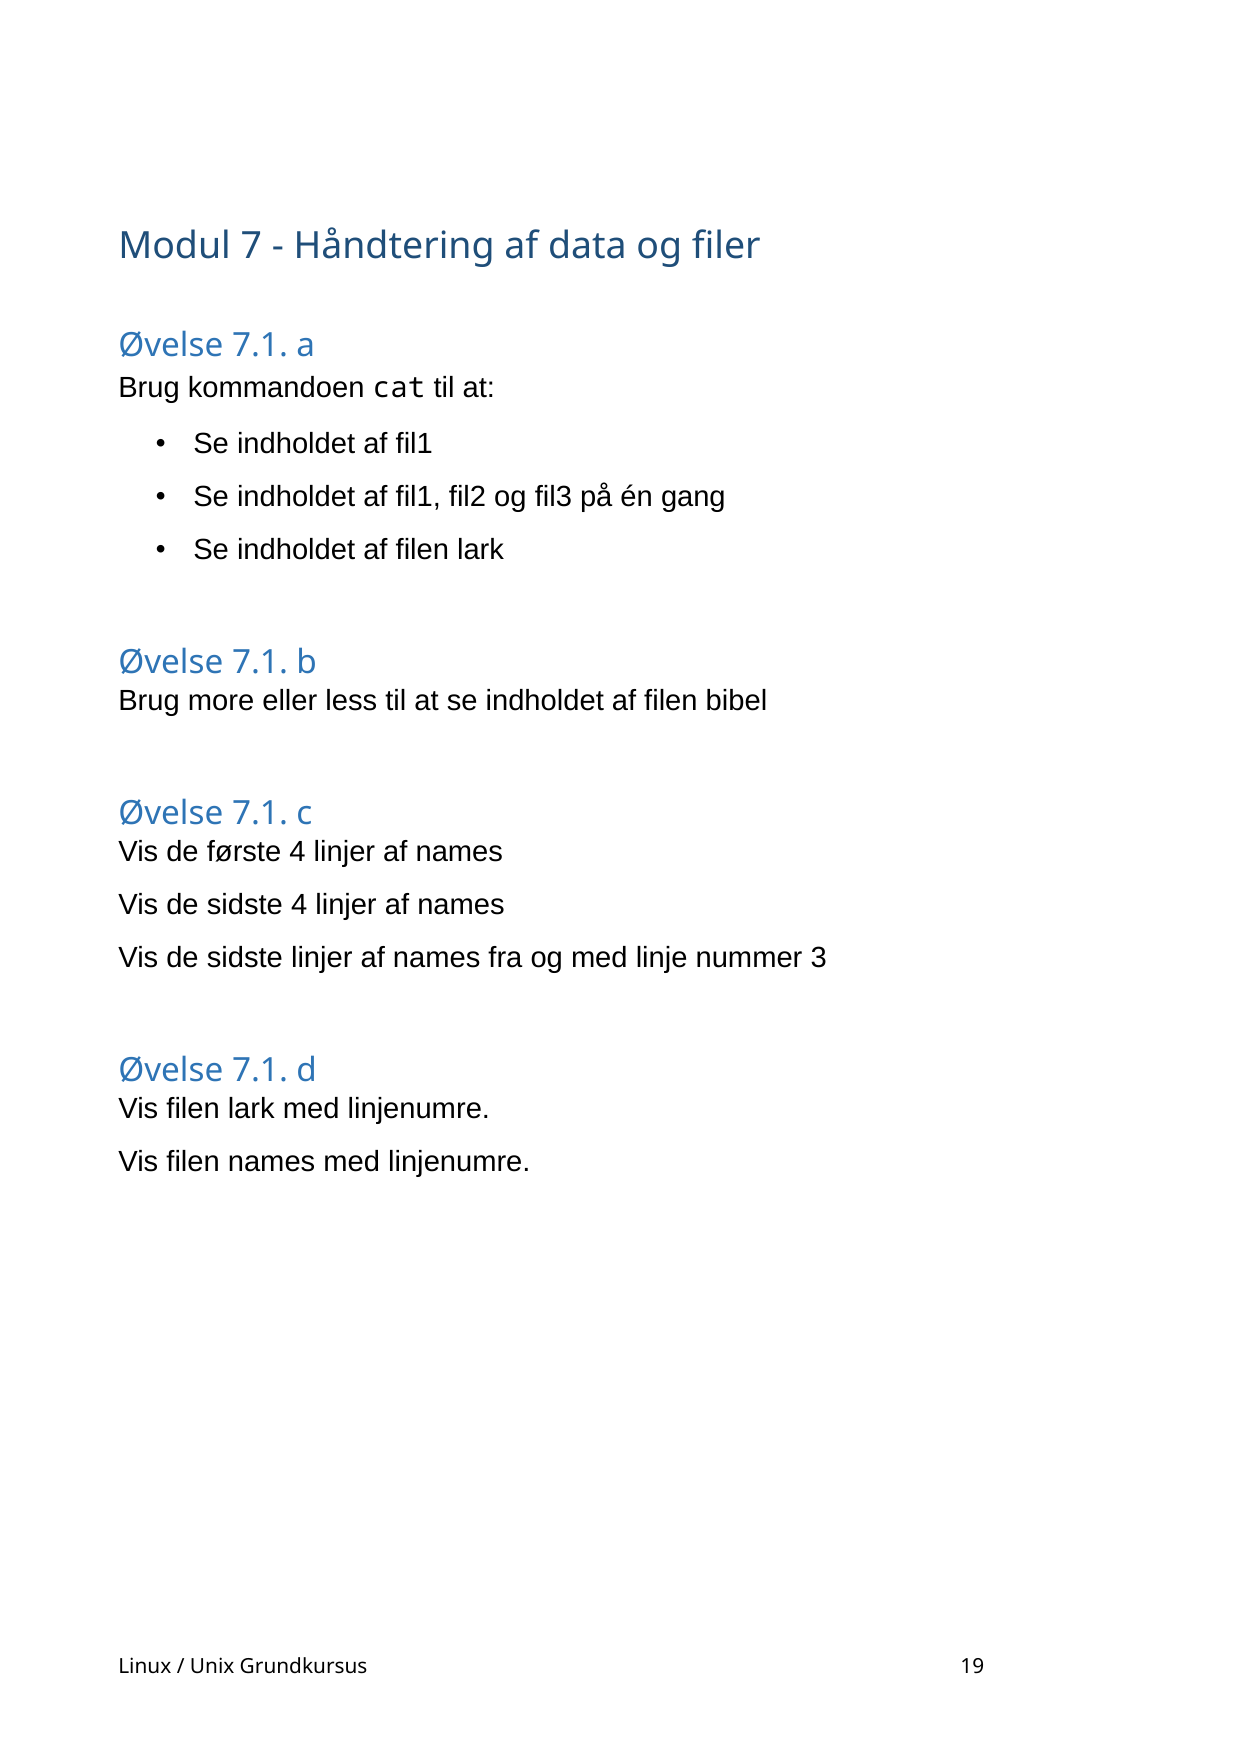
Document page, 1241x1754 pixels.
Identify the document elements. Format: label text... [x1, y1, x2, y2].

subtitle Øvelse 7.1. c [118, 789, 1122, 834]
list Se indholdet af filen lark [156, 532, 1122, 566]
text Vis filen lark med linjenumre. [118, 1091, 1122, 1124]
subtitle Øvelse 7.1. a [118, 321, 1122, 366]
list Se indholdet af fil1, fil2 og fil3 på én gang [156, 479, 1122, 513]
text Vis de første 4 linjer af names [118, 834, 1122, 868]
subtitle Modul 7 - Håndtering af data og filer [118, 219, 1122, 270]
text Vis filen names med linjenumre. [118, 1144, 1122, 1177]
list Se indholdet af fil1 [156, 426, 1122, 459]
text Vis de sidste linjer af names fra og med linje nummer 3 [118, 940, 1122, 973]
subtitle Øvelse 7.1. d [118, 1045, 1122, 1091]
text Vis de sidste 4 linjer af names [118, 887, 1122, 921]
subtitle Øvelse 7.1. b [118, 638, 1122, 683]
text Brug more eller less til at se indholdet af filen bibel [118, 683, 1122, 717]
text Brug kommandoen cat til at: [118, 366, 1122, 406]
